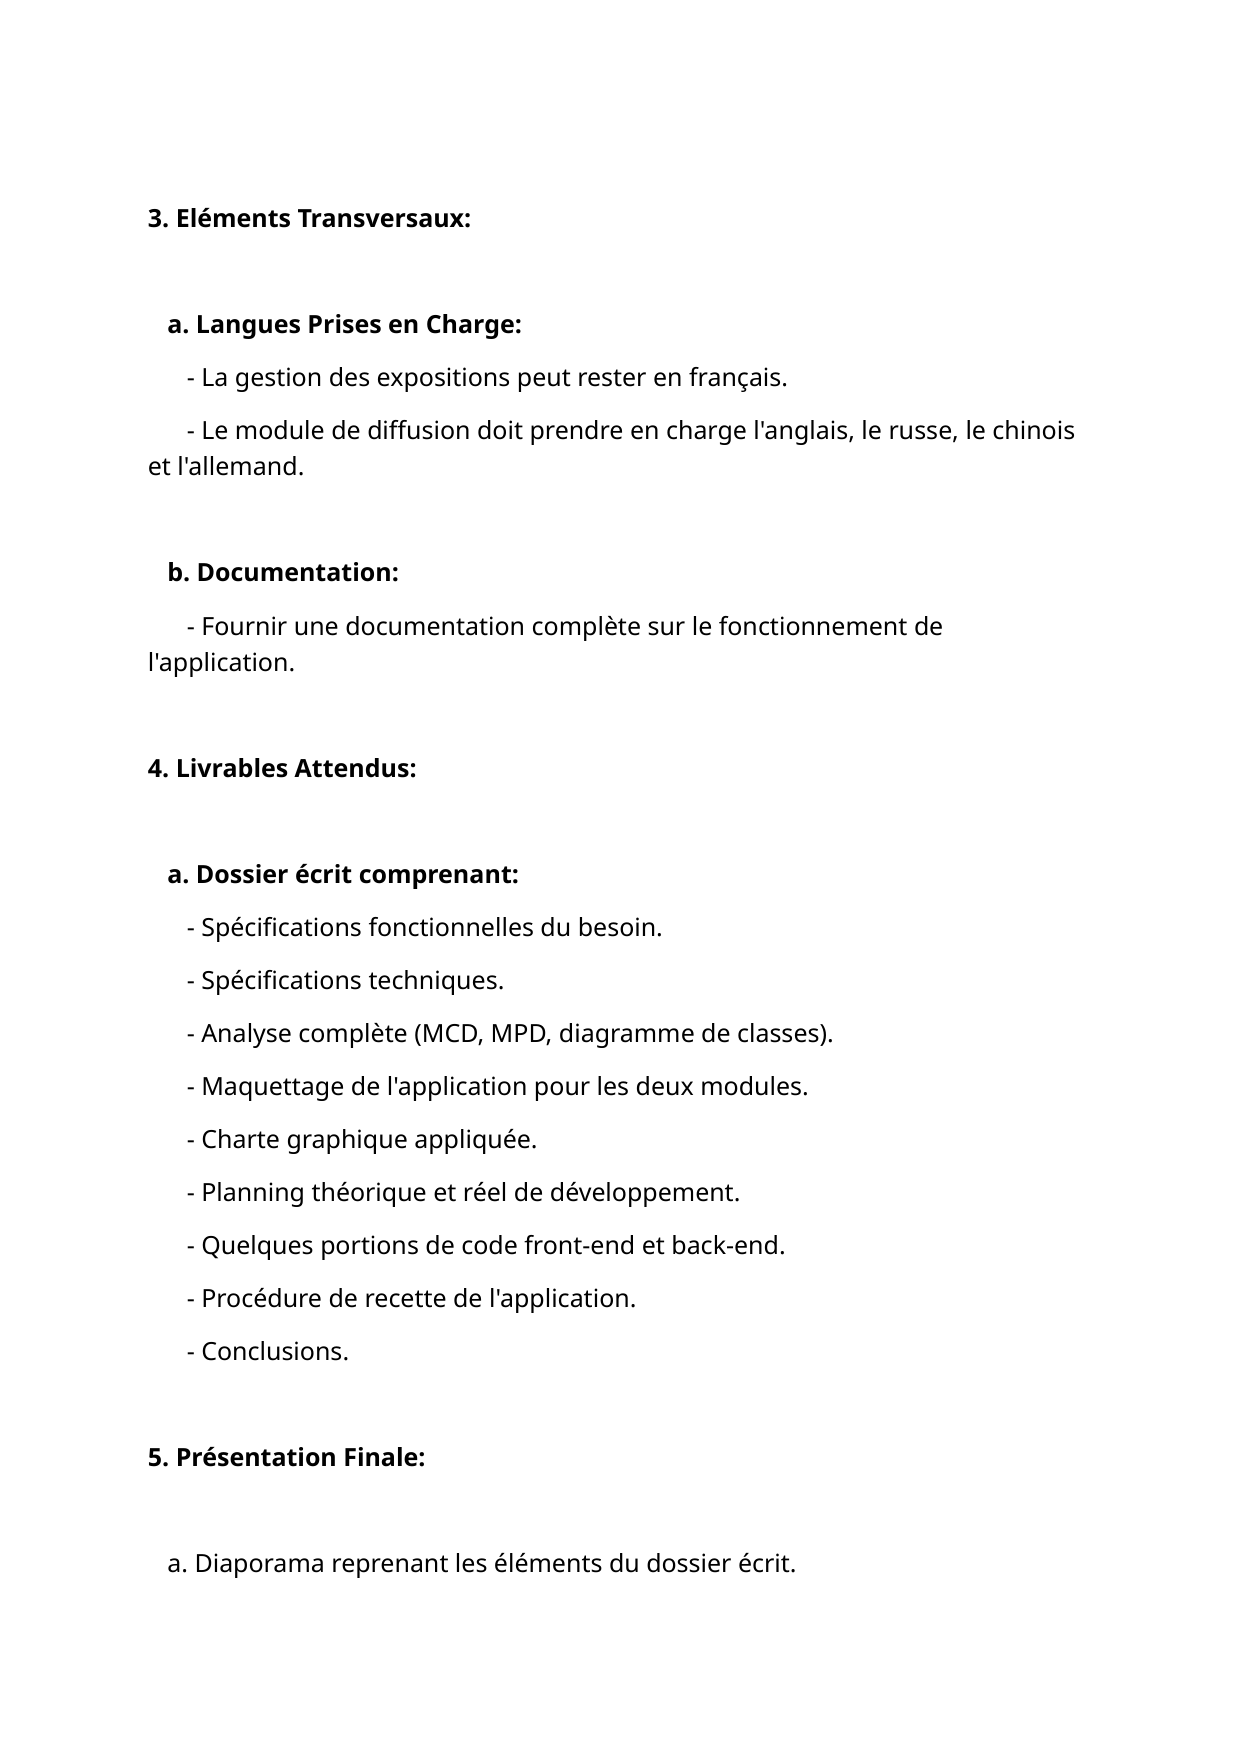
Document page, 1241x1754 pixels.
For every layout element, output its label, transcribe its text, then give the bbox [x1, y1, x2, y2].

text 4. Livrables Attendus: [148, 751, 1093, 784]
text - La gestion des expositions peut rester en français. [148, 360, 1093, 394]
text a. Langues Prises en Charge: [148, 307, 1093, 341]
text - Conclusions. [148, 1334, 1093, 1368]
text 5. Présentation Finale: [148, 1440, 1093, 1474]
text - Planning théorique et réel de développement. [148, 1175, 1093, 1209]
text a. Diaporama reprenant les éléments du dossier écrit. [148, 1546, 1093, 1580]
text - Spécifications techniques. [148, 963, 1093, 997]
text b. Documentation: [148, 555, 1093, 589]
text - Analyse complète (MCD, MPD, diagramme de classes). [148, 1016, 1093, 1050]
text - Spécifications fonctionnelles du besoin. [148, 909, 1093, 944]
text - Fournir une documentation complète sur le fonctionnement de l'application. [148, 608, 1093, 678]
text - Le module de diffusion doit prendre en charge l'anglais, le russe, le chinois et l'allemand. [148, 413, 1093, 483]
text a. Dossier écrit comprenant: [148, 857, 1093, 891]
text 3. Eléments Transversaux: [148, 201, 1093, 235]
text - Quelques portions de code front-end et back-end. [148, 1228, 1093, 1262]
text - Procédure de recette de l'application. [148, 1281, 1093, 1315]
text - Maquettage de l'application pour les deux modules. [148, 1069, 1093, 1103]
text - Charte graphique appliquée. [148, 1122, 1093, 1156]
